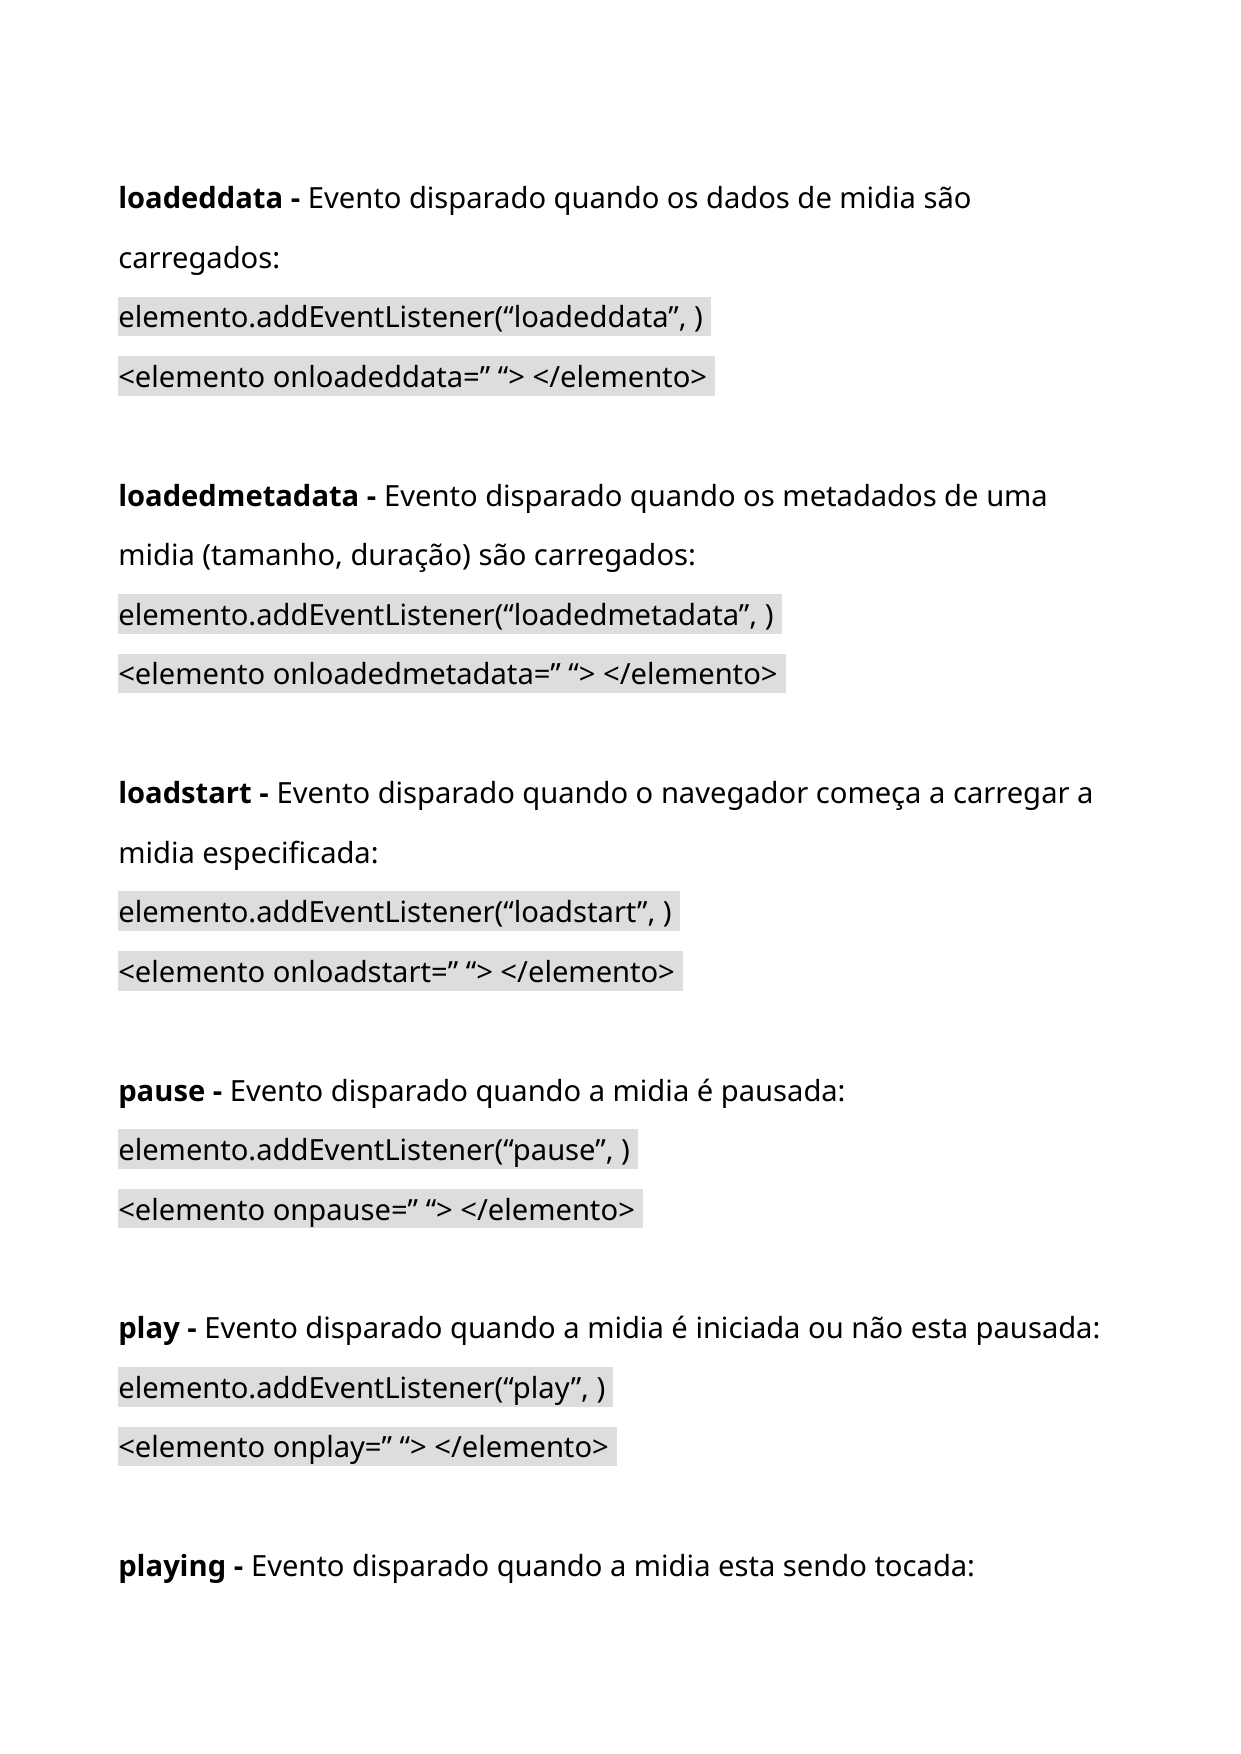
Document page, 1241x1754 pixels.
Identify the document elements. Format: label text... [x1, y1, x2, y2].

text elemento.addEventListener(“loadedmetadata”, ) [118, 594, 1122, 634]
text <elemento onloadstart=” “> </elemento> [118, 951, 1122, 991]
text <elemento onpause=” “> </elemento> [118, 1189, 1122, 1228]
text elemento.addEventListener(“play”, ) [118, 1367, 1122, 1407]
text <elemento onloadedmetadata=” “> </elemento> [118, 653, 1122, 693]
text loadeddata - Evento disparado quando os dados de midia são carregados: [118, 178, 1122, 277]
text elemento.addEventListener(“loadeddata”, ) [118, 297, 1122, 336]
text <elemento onplay=” “> </elemento> [118, 1427, 1122, 1466]
text loadstart - Evento disparado quando o navegador começa a carregar a midia especificada: [118, 772, 1122, 872]
text loadedmetadata - Evento disparado quando os metadados de uma midia (tamanho, duração) são carregados: [118, 475, 1122, 574]
text pause - Evento disparado quando a midia é pausada: [118, 1070, 1122, 1109]
text playing - Evento disparado quando a midia esta sendo tocada: [118, 1546, 1122, 1585]
text elemento.addEventListener(“loadstart”, ) [118, 891, 1122, 931]
text elemento.addEventListener(“pause”, ) [118, 1129, 1122, 1169]
text <elemento onloadeddata=” “> </elemento> [118, 356, 1122, 396]
text play - Evento disparado quando a midia é iniciada ou não esta pausada: [118, 1308, 1122, 1347]
